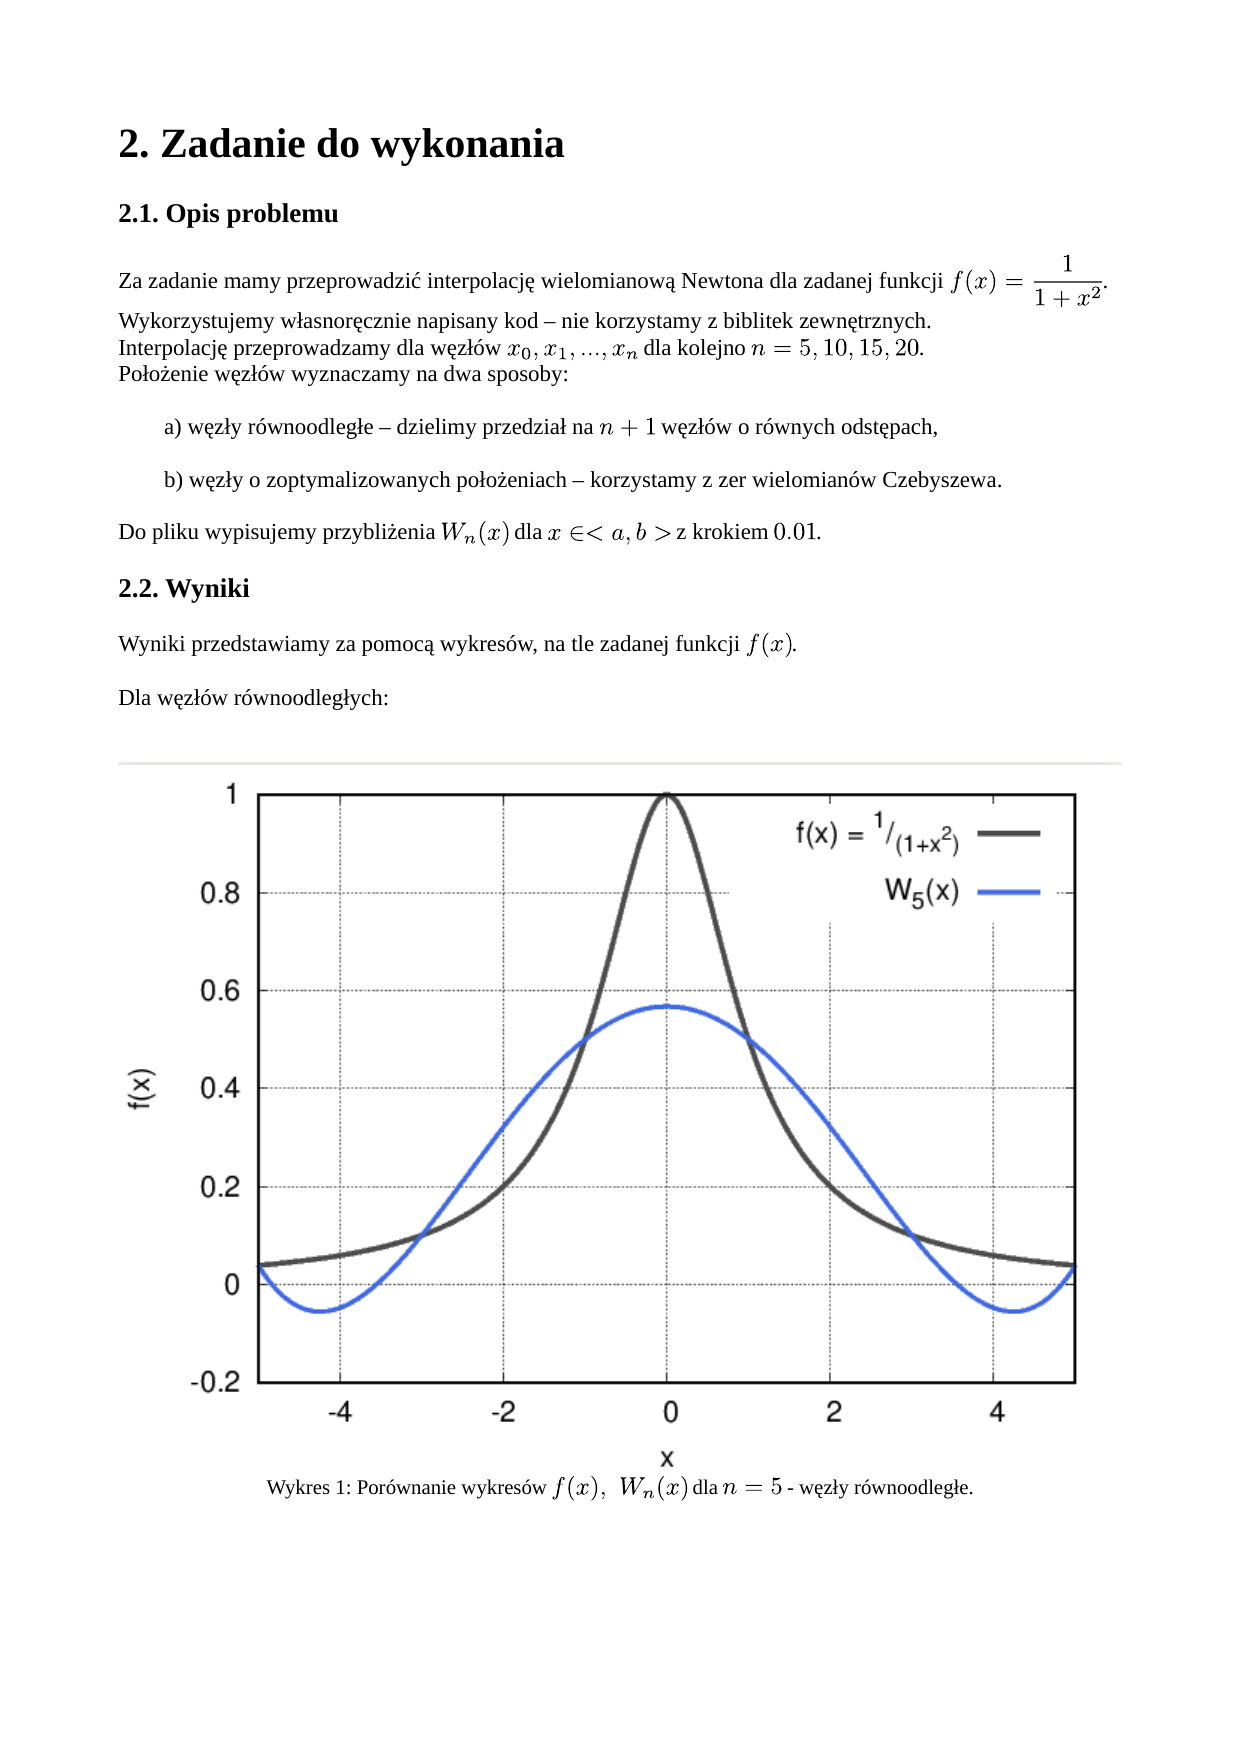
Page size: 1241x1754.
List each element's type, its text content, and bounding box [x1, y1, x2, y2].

text Za zadanie mamy przeprowadzić interpolację wielomianową Newtona dla zadanej funkcji [118, 255, 950, 307]
text 2.1. Opis problemu [118, 197, 1122, 228]
text Wyniki przedstawiamy za pomocą wykresów, na tle zadanej funkcji . [118, 630, 1122, 657]
text Interpolację przeprowadzamy dla węzłów dla kolejno . [118, 334, 1122, 360]
picture [118, 762, 1123, 1476]
text 2. Zadanie do wykonania [118, 118, 1122, 166]
text Do pliku wypisujemy przybliżenia dla z krokiem . [118, 518, 1122, 546]
text a) węzły równoodległe – dzielimy przedział na węzłów o równych odstępach, [118, 413, 1122, 439]
text Wykres 1: Porównanie wykresów [118, 1476, 573, 1501]
text Położenie węzłów wyznaczamy na dwa sposoby: [118, 360, 1122, 387]
text 2.2. Wyniki [118, 572, 1122, 603]
text b) węzły o zoptymalizowanych położeniach – korzystamy z zer wielomianów Czebyszewa. [118, 466, 1122, 492]
text Wykorzystujemy własnoręcznie napisany kod – nie korzystamy z biblitek zewnętrznych. [118, 307, 1122, 334]
text Dla węzłów równoodległych: [118, 684, 1122, 710]
text . [1101, 255, 1122, 307]
text dla - węzły równoodległe. [683, 1476, 1122, 1501]
